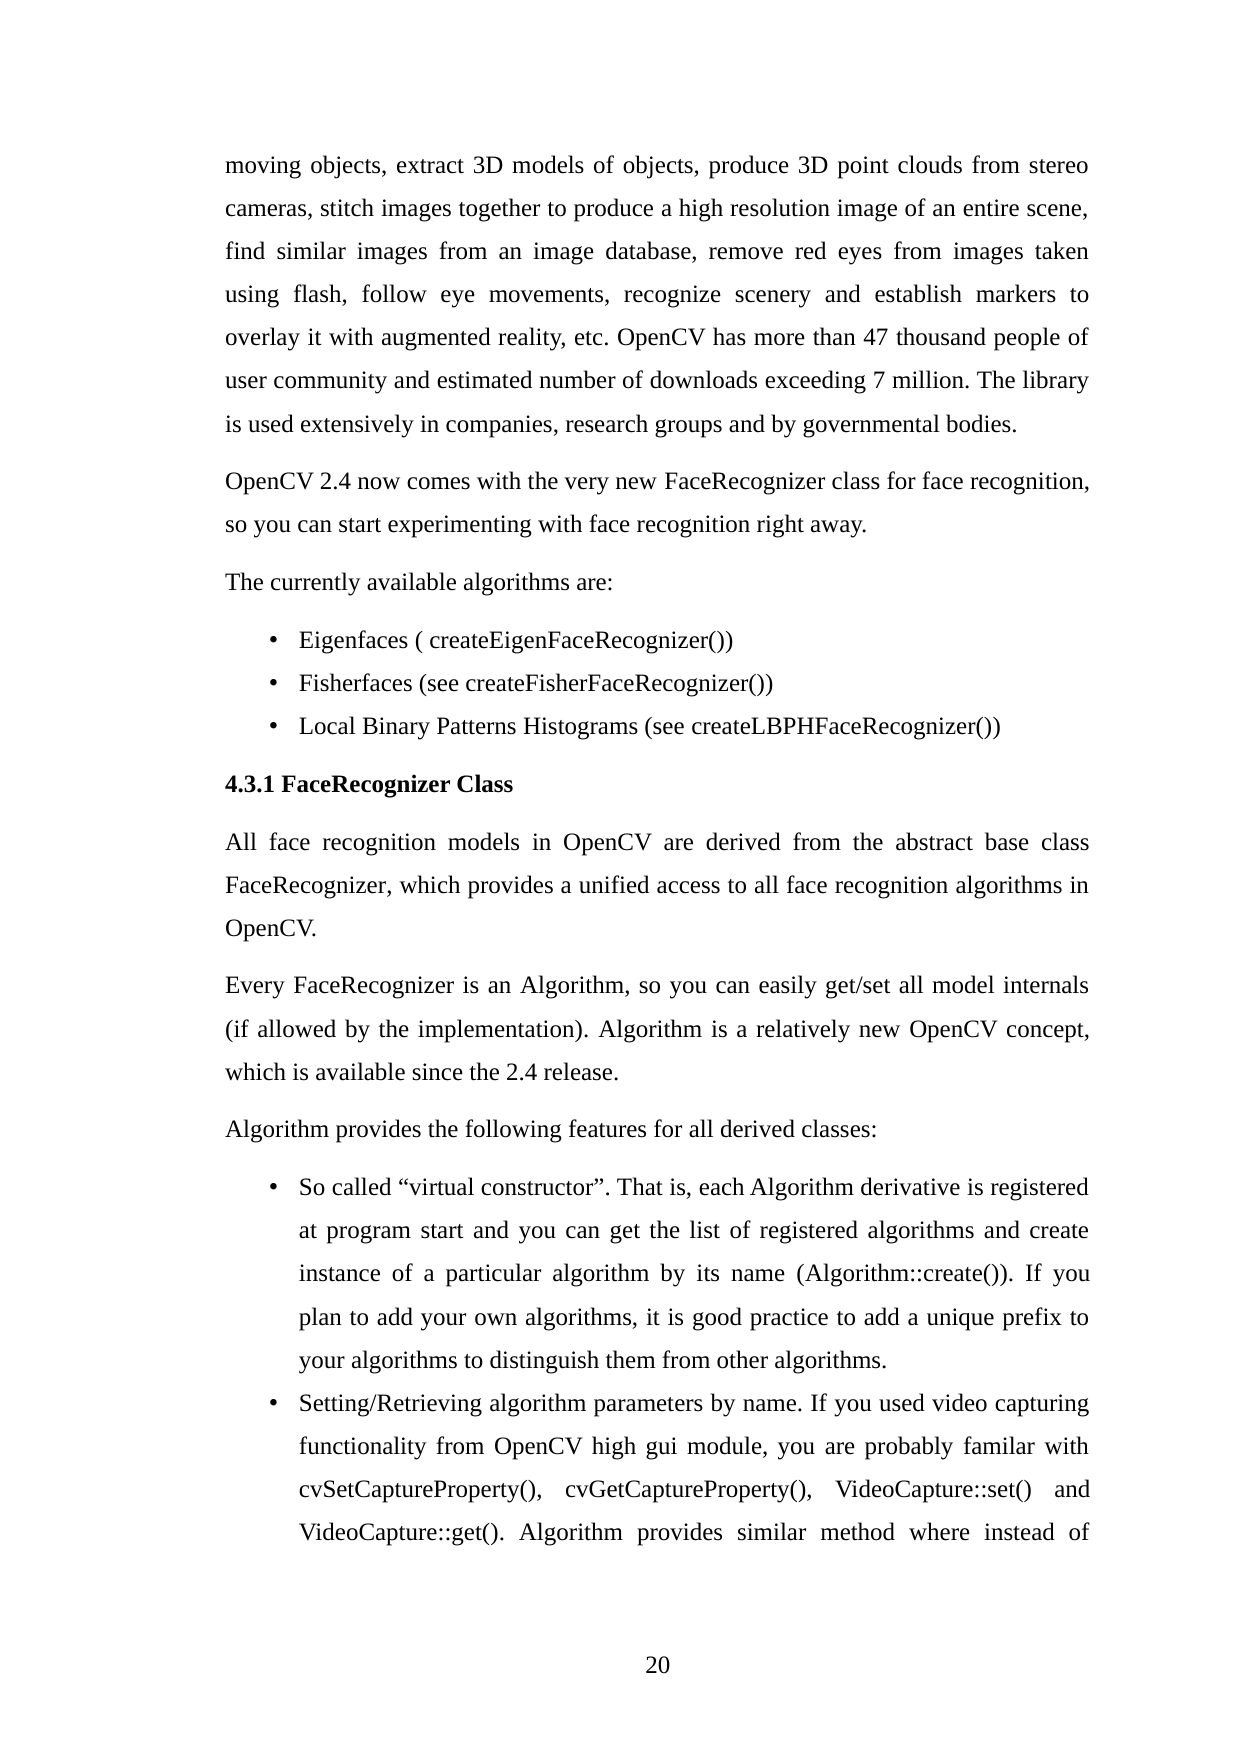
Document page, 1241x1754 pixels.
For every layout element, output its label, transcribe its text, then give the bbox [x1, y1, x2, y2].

list Eigenfaces ( createEigenFaceRecognizer()) [269, 625, 1090, 654]
list So called “virtual constructor”. That is, each Algorithm derivative is registered at program start and you can get the list of registered algorithms and create instance of a particular algorithm by its name (Algorithm::create()). If you plan to add your own algorithms, it is good practice to add a unique prefix to your algorithms to distinguish them from other algorithms. [269, 1172, 1090, 1373]
text Every FaceRecognizer is an Algorithm, so you can easily get/set all model internals (if allowed by the implementation). Algorithm is a relatively new OpenCV concept, which is available since the 2.4 release. [225, 971, 1090, 1086]
text All face recognition models in OpenCV are derived from the abstract base class FaceRecognizer, which provides a unified access to all face recognition algorithms in OpenCV. [225, 827, 1090, 942]
text Algorithm provides the following features for all derived classes: [225, 1114, 1090, 1143]
text moving objects, extract 3D models of objects, produce 3D point clouds from stereo cameras, stitch images together to produce a high resolution image of an entire scene, find similar images from an image database, remove red eyes from images taken using flash, follow eye movements, recognize scenery and establish markers to overlay it with augmented reality, etc. OpenCV has more than 47 thousand people of user community and estimated number of downloads exceeding 7 million. The library is used extensively in companies, research groups and by governmental bodies. [225, 150, 1090, 437]
list Fisherfaces (see createFisherFaceRecognizer()) [269, 668, 1090, 697]
list Setting/Retrieving algorithm parameters by name. If you used video capturing functionality from OpenCV high gui module, you are probably familar with cvSetCaptureProperty(), cvGetCaptureProperty(), VideoCapture::set() and VideoCapture::get(). Algorithm provides similar method where instead of [269, 1388, 1090, 1546]
text OpenCV 2.4 now comes with the very new FaceRecognizer class for face recognition, so you can start experimenting with face recognition right away. [225, 466, 1090, 538]
text 4.3.1 FaceRecognizer Class [225, 769, 1090, 798]
text The currently available algorithms are: [225, 567, 1090, 596]
list Local Binary Patterns Histograms (see createLBPHFaceRecognizer()) [269, 711, 1090, 740]
